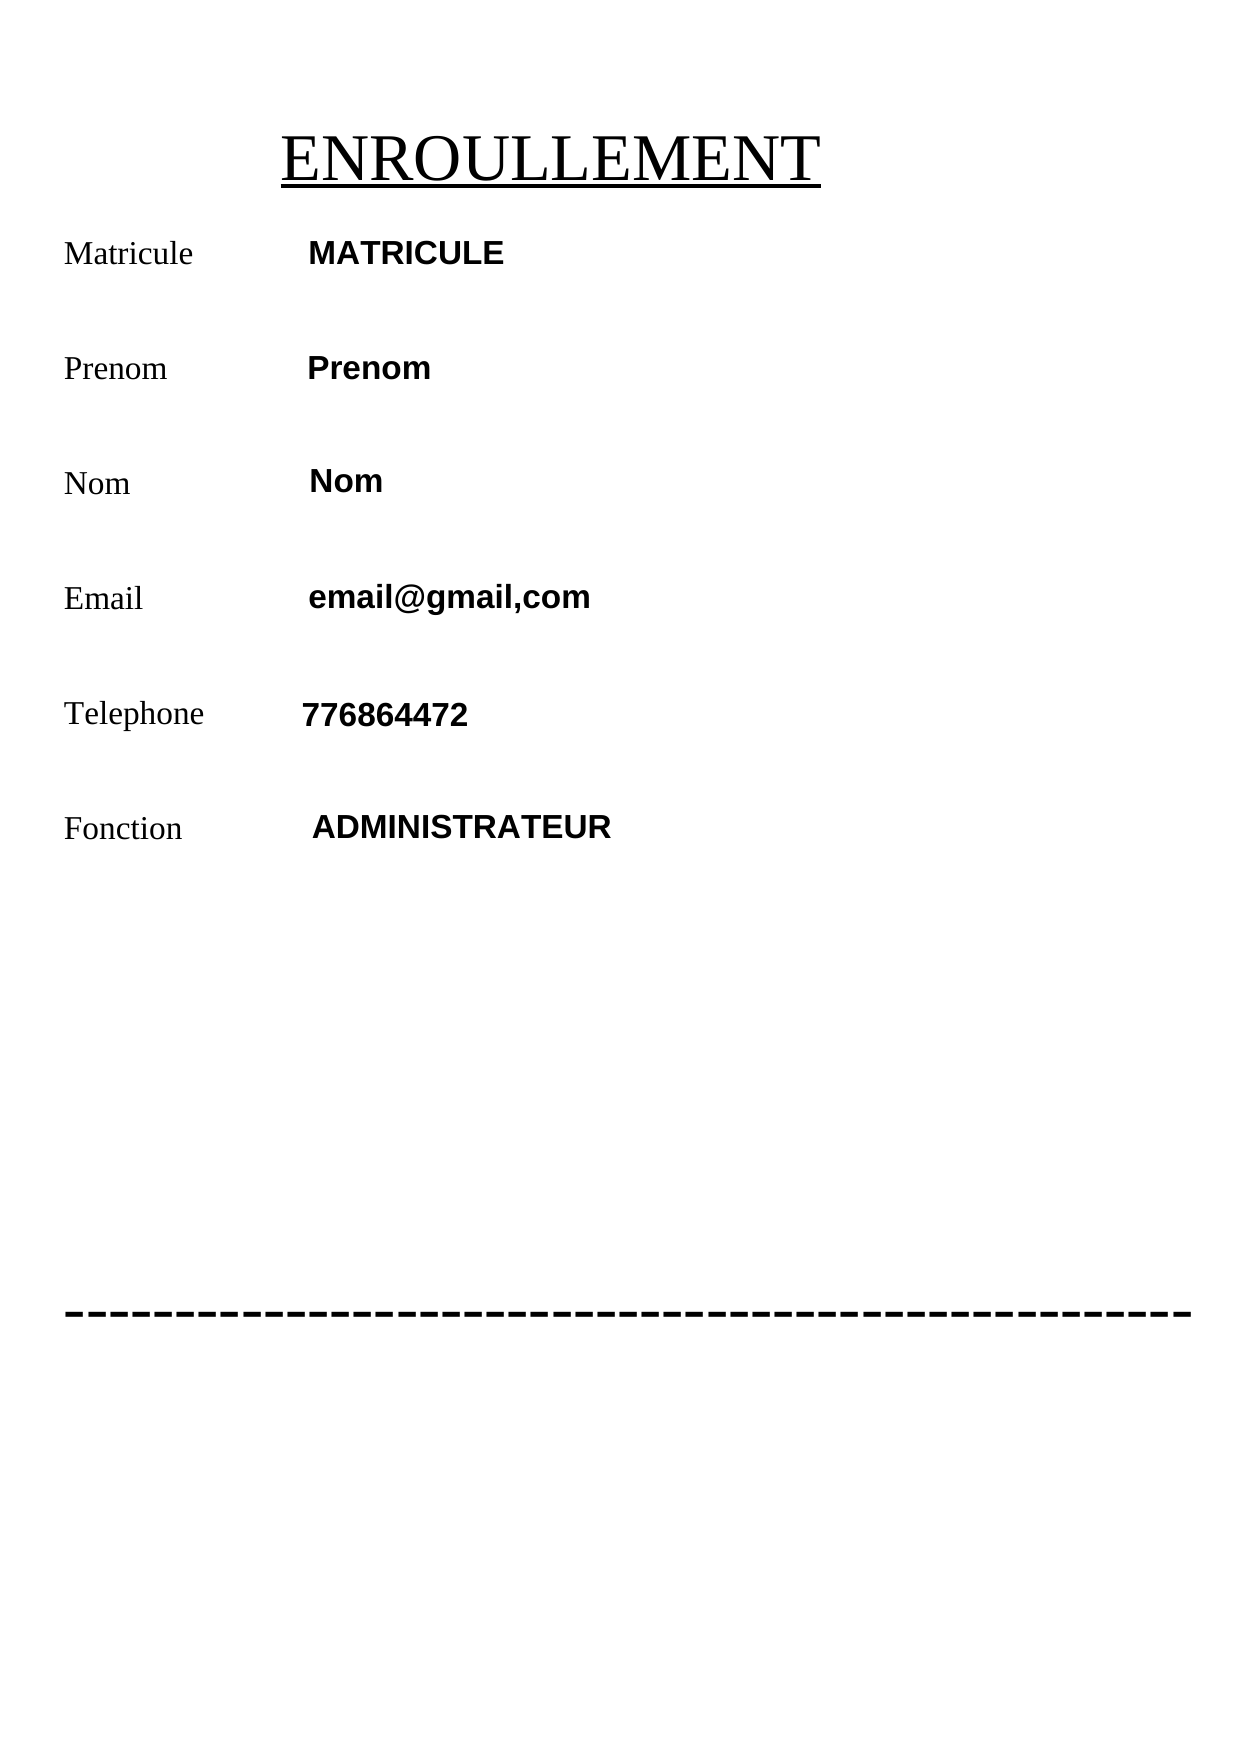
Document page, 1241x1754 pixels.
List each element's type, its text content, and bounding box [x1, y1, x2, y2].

text [1198, 348, 1203, 386]
text Fonction [64, 808, 308, 846]
text Nom [64, 463, 305, 501]
text Prenom [64, 348, 303, 386]
text [1198, 233, 1203, 271]
text Matricule [64, 233, 304, 271]
text [554, 693, 1203, 731]
text [768, 578, 1203, 616]
text --------------------------------------------------- [64, 1268, 1203, 1345]
text [624, 348, 936, 386]
text Email [64, 578, 304, 616]
text [625, 233, 936, 271]
text [626, 463, 1203, 501]
text ENROULLEMENT [64, 118, 1203, 195]
text [875, 808, 1203, 846]
text Telephone [64, 693, 298, 731]
